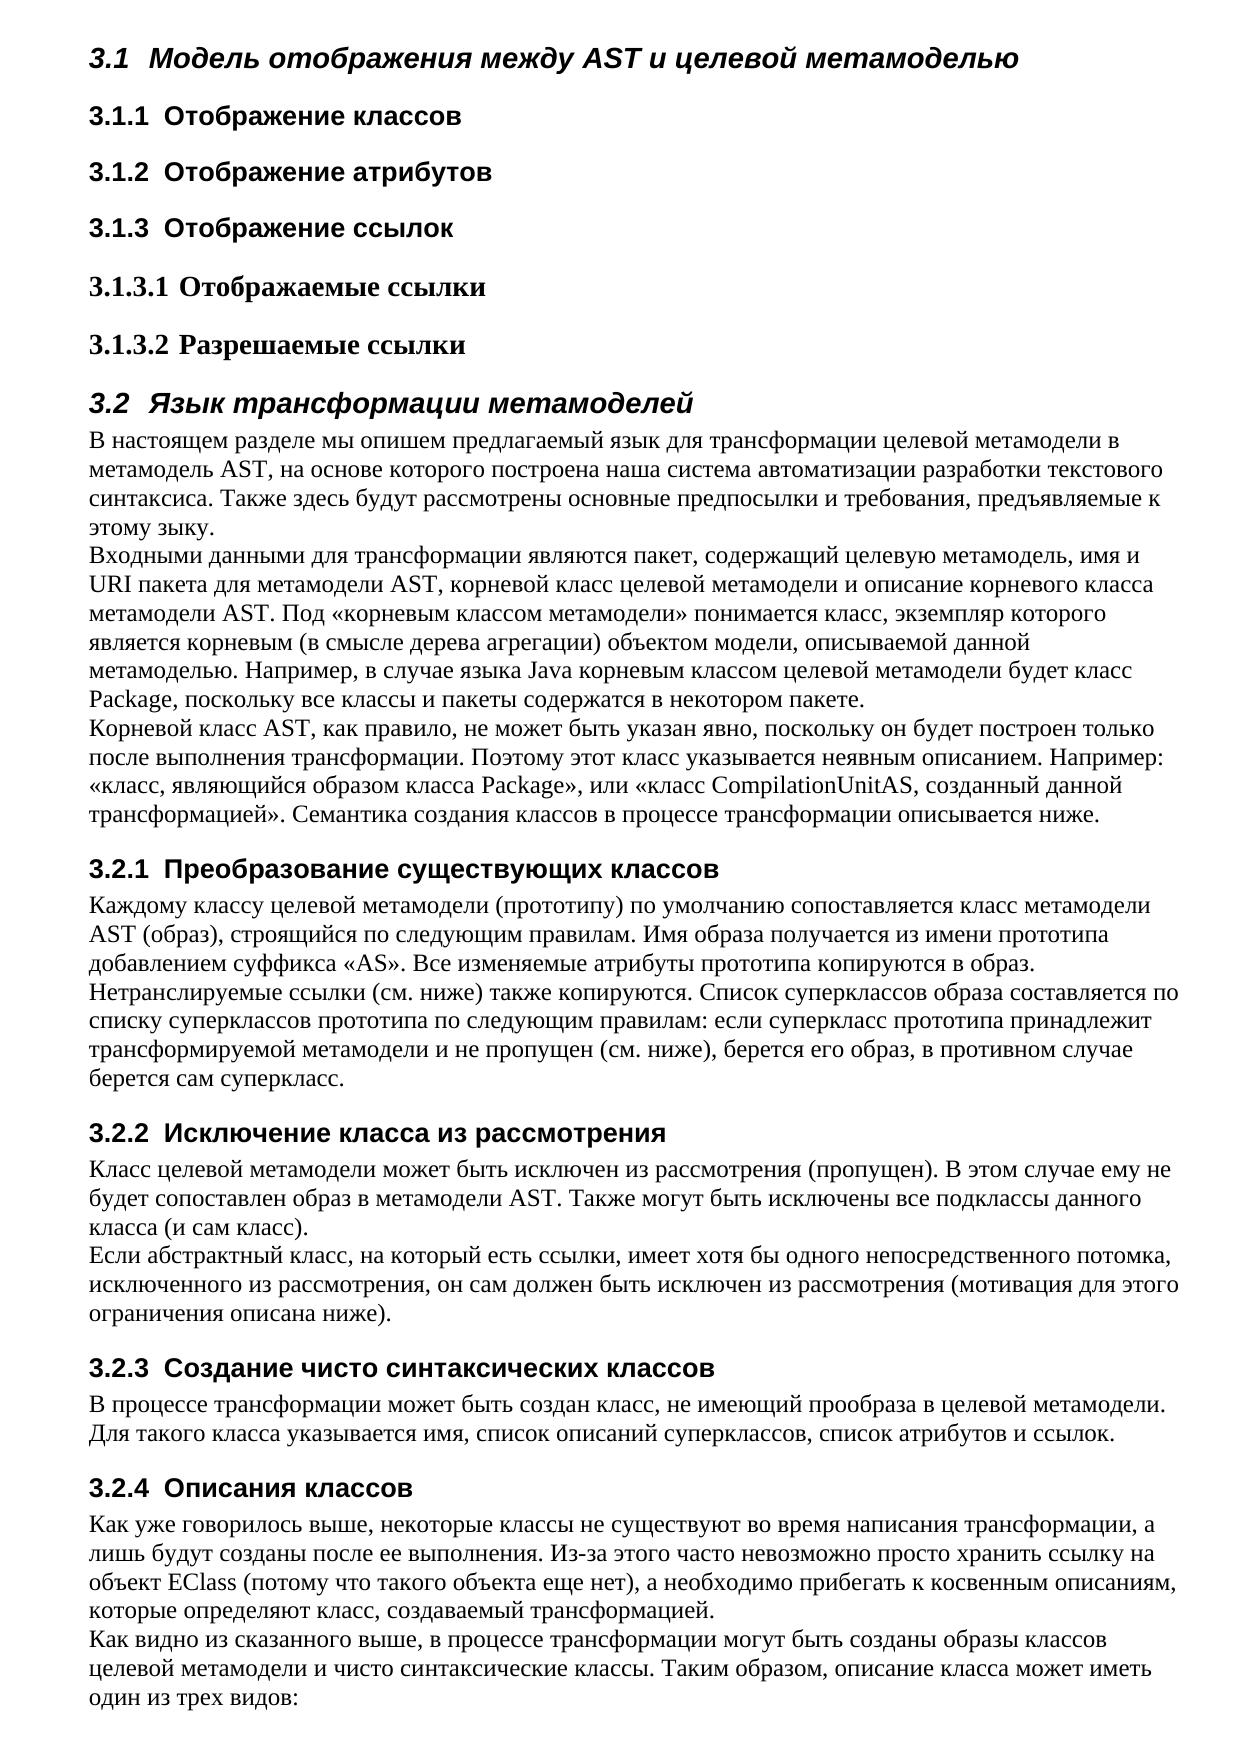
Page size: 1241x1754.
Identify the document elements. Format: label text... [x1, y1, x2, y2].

text Каждому классу целевой метамодели (прототипу) по умолчанию сопоставляется класс метамодели AST (образ), строящийся по следующим правилам. Имя образа получается из имени прототипа добавлением суффикса «AS». Все изменяемые атрибуты прототипа копируются в образ. Нетранслируемые ссылки (см. ниже) также копируются. Список суперклассов образа составляется по списку суперклассов прототипа по следующим правилам: если суперкласс прототипа принадлежит трансформируемой метамодели и не пропущен (см. ниже), берется его образ, в противном случае берется сам суперкласс. [89, 891, 1181, 1092]
text В настоящем разделе мы опишем предлагаемый язык для трансформации целевой метамодели в метамодель AST, на основе которого построена наша система автоматизации разработки текстового синтаксиса. Также здесь будут рассмотрены основные предпосылки и требования, предъявляемые к этому зыку. [89, 426, 1181, 541]
subtitle Исключение класса из рассмотрения [89, 1117, 1181, 1148]
text Класс целевой метамодели может быть исключен из рассмотрения (пропущен). В этом случае ему не будет сопоставлен образ в метамодели AST. Также могут быть исключены все подклассы данного класса (и сам класс). [89, 1154, 1181, 1241]
text Как видно из сказанного выше, в процессе трансформации могут быть созданы образы классов целевой метамодели и чисто синтаксические классы. Таким образом, описание класса может иметь один из трех видов: [89, 1624, 1181, 1711]
subtitle Преобразование существующих классов [89, 853, 1181, 884]
text Как уже говорилось выше, некоторые классы не существуют во время написания трансформации, а лишь будут созданы после ее выполнения. Из-за этого часто невозможно просто хранить ссылку на объект EClass (потому что такого объекта еще нет), а необходимо прибегать к косвенным описаниям, которые определяют класс, создаваемый трансформацией. [89, 1509, 1181, 1624]
text Входными данными для трансформации являются пакет, содержащий целевую метамодель, имя и URI пакета для метамодели AST, корневой класс целевой метамодели и описание корневого класса метамодели AST. Под «корневым классом метамодели» понимается класс, экземпляр которого является корневым (в смысле дерева агрегации) объектом модели, описываемой данной метамоделью. Например, в случае языка Java корневым классом целевой метамодели будет класс Package, поскольку все классы и пакеты содержатся в некотором пакете. [89, 541, 1181, 713]
subtitle Модель отображения между AST и целевой метамоделью [89, 41, 1181, 75]
subtitle Отображение атрибутов [89, 156, 1181, 187]
text Корневой класс AST, как правило, не может быть указан явно, поскольку он будет построен только после выполнения трансформации. Поэтому этот класс указывается неявным описанием. Например: «класс, являющийся образом класса Package», или «класс CompilationUnitAS, созданный данной трансформацией». Семантика создания классов в процессе трансформации описывается ниже. [89, 713, 1181, 828]
subtitle Отображение классов [89, 100, 1181, 131]
text Если абстрактный класс, на который есть ссылки, имеет хотя бы одного непосредственного потомка, исключенного из рассмотрения, он сам должен быть исключен из рассмотрения (мотивация для этого ограничения описана ниже). [89, 1241, 1181, 1327]
text В процессе трансформации может быть создан класс, не имеющий прообраза в целевой метамодели. Для такого класса указывается имя, список описаний суперклассов, список атрибутов и ссылок. [89, 1389, 1181, 1447]
subtitle Описания классов [89, 1472, 1181, 1503]
subtitle Разрешаемые ссылки [89, 327, 1181, 361]
subtitle Язык трансформации метамоделей [89, 386, 1181, 419]
subtitle Создание чисто синтаксических классов [89, 1352, 1181, 1383]
subtitle Отображение ссылок [89, 212, 1181, 244]
subtitle Отображаемые ссылки [89, 269, 1181, 302]
